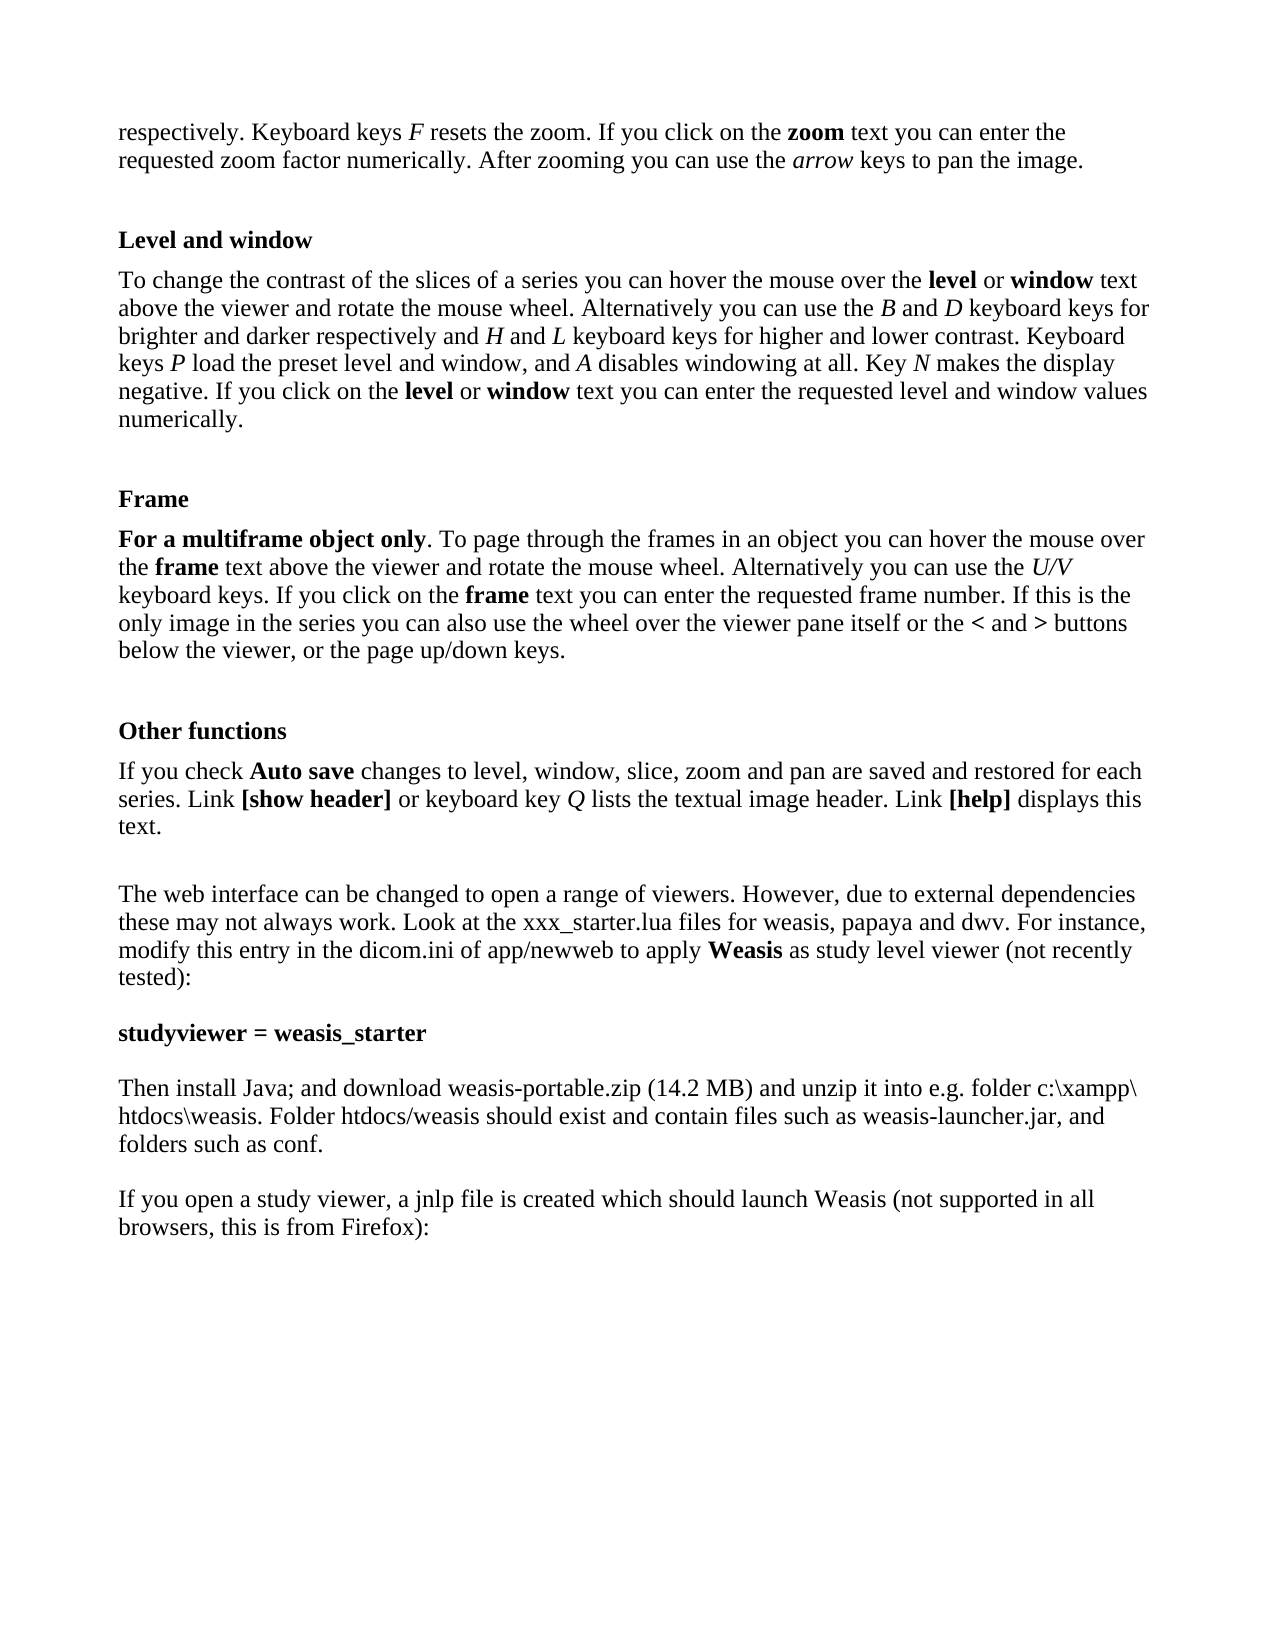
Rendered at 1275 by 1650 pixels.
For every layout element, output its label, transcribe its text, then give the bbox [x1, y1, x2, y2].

text If you open a study viewer, a jnlp file is created which should launch Weasis (not supported in all browsers, this is from Firefox): [118, 1185, 1157, 1241]
text Level and window [118, 226, 1157, 254]
text For a multiframe object only. To page through the frames in an object you can hover the mouse over the frame text above the viewer and rotate the mouse wheel. Alternatively you can use the U/V keyboard keys. If you click on the frame text you can enter the requested frame number. If this is the only image in the series you can also use the wheel over the viewer pane itself or the < and > buttons below the viewer, or the page up/down keys. [118, 526, 1157, 664]
text Other functions [118, 717, 1157, 744]
text Then install Java; and download weasis-portable.zip (14.2 MB) and unzip it into e.g. folder c:\xampp\htdocs\weasis. Folder htdocs/weasis should exist and contain files such as weasis-launcher.jar, and folders such as conf. [118, 1074, 1157, 1157]
text Frame [118, 485, 1157, 513]
text To change the contrast of the slices of a series you can hover the mouse over the level or window text above the viewer and rotate the mouse wheel. Alternatively you can use the B and D keyboard keys for brighter and darker respectively and H and L keyboard keys for higher and lower contrast. Keyboard keys P load the preset level and window, and A disables windowing at all. Key N makes the display negative. If you click on the level or window text you can enter the requested level and window values numerically. [118, 266, 1157, 433]
text respectively. Keyboard keys F resets the zoom. If you click on the zoom text you can enter the requested zoom factor numerically. After zooming you can use the arrow keys to pan the image. [118, 118, 1157, 173]
text If you check Auto save changes to level, window, slice, zoom and pan are saved and restored for each series. Link [show header] or keyboard key Q lists the textual image header. Link [help] displays this text. [118, 757, 1157, 840]
text The web interface can be changed to open a range of viewers. However, due to external dependencies these may not always work. Look at the xxx_starter.lua files for weasis, papaya and dwv. For instance, modify this entry in the dicom.ini of app/newweb to apply Weasis as study level viewer (not recently tested): [118, 880, 1157, 991]
text studyviewer = weasis_starter [118, 1019, 1157, 1047]
